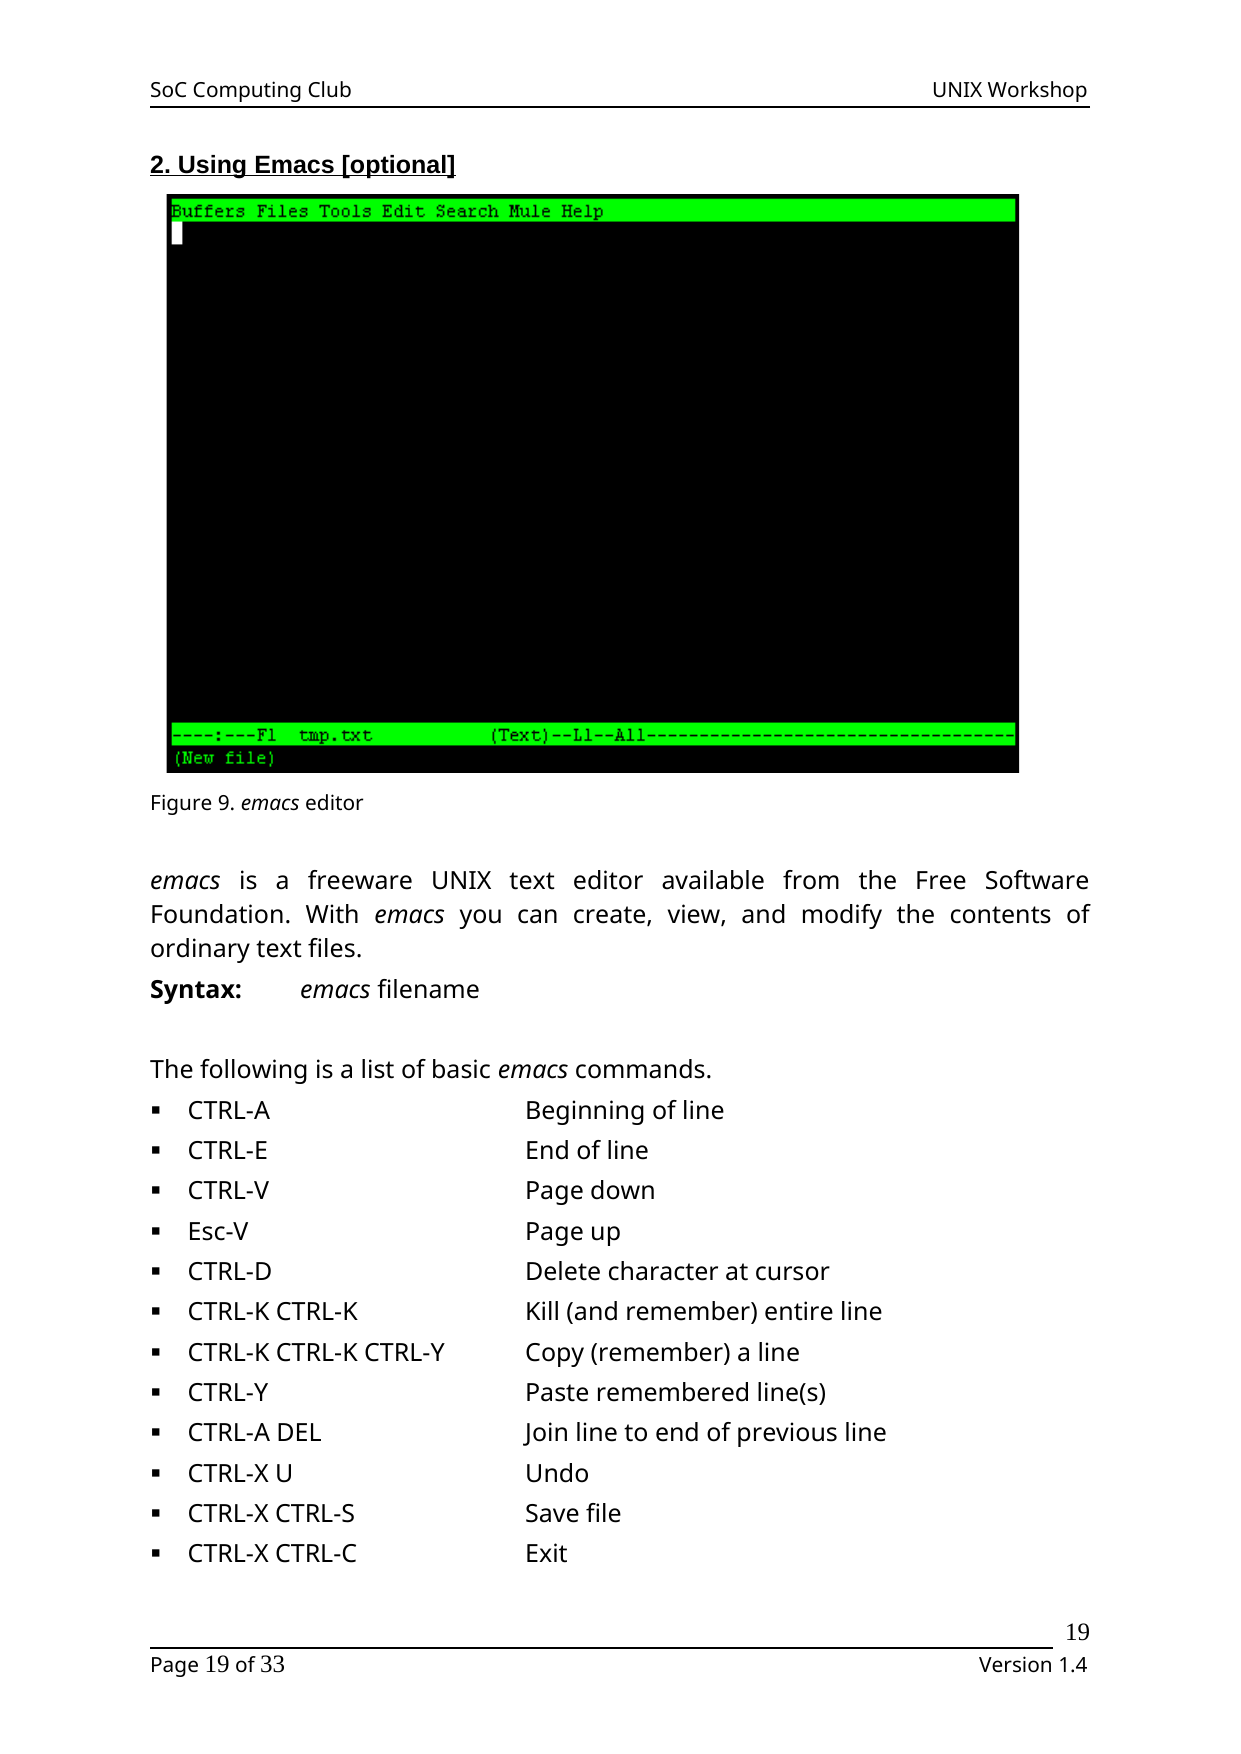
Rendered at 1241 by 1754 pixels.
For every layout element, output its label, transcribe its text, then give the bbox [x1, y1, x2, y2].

text emacs is a freeware UNIX text editor available from the Free Software Foundation. With emacs you can create, view, and modify the contents of ordinary text files. [150, 863, 1090, 965]
list CTRL-A DEL Join line to end of previous line [150, 1415, 1090, 1449]
text 2. Using Emacs [optional] [150, 150, 1090, 179]
list CTRL-A Beginning of line [150, 1092, 1090, 1126]
list CTRL-D Delete character at cursor [150, 1254, 1090, 1288]
list CTRL-K CTRL-K CTRL-Y Copy (remember) a line [150, 1334, 1090, 1368]
list CTRL-X U Undo [150, 1455, 1090, 1489]
text Syntax: emacs filename [150, 971, 1090, 1006]
text Figure 9. emacs editor [150, 788, 1090, 816]
list Esc-V Page up [150, 1213, 1090, 1247]
list CTRL-X CTRL-S Save file [150, 1496, 1090, 1529]
list CTRL-Y Paste remembered line(s) [150, 1374, 1090, 1409]
picture [166, 194, 1020, 773]
text The following is a list of basic emacs commands. [150, 1052, 1090, 1086]
list CTRL-E End of line [150, 1133, 1090, 1167]
list CTRL-X CTRL-C Exit [150, 1536, 1090, 1570]
list CTRL-V Page down [150, 1173, 1090, 1207]
list CTRL-K CTRL-K Kill (and remember) entire line [150, 1294, 1090, 1328]
